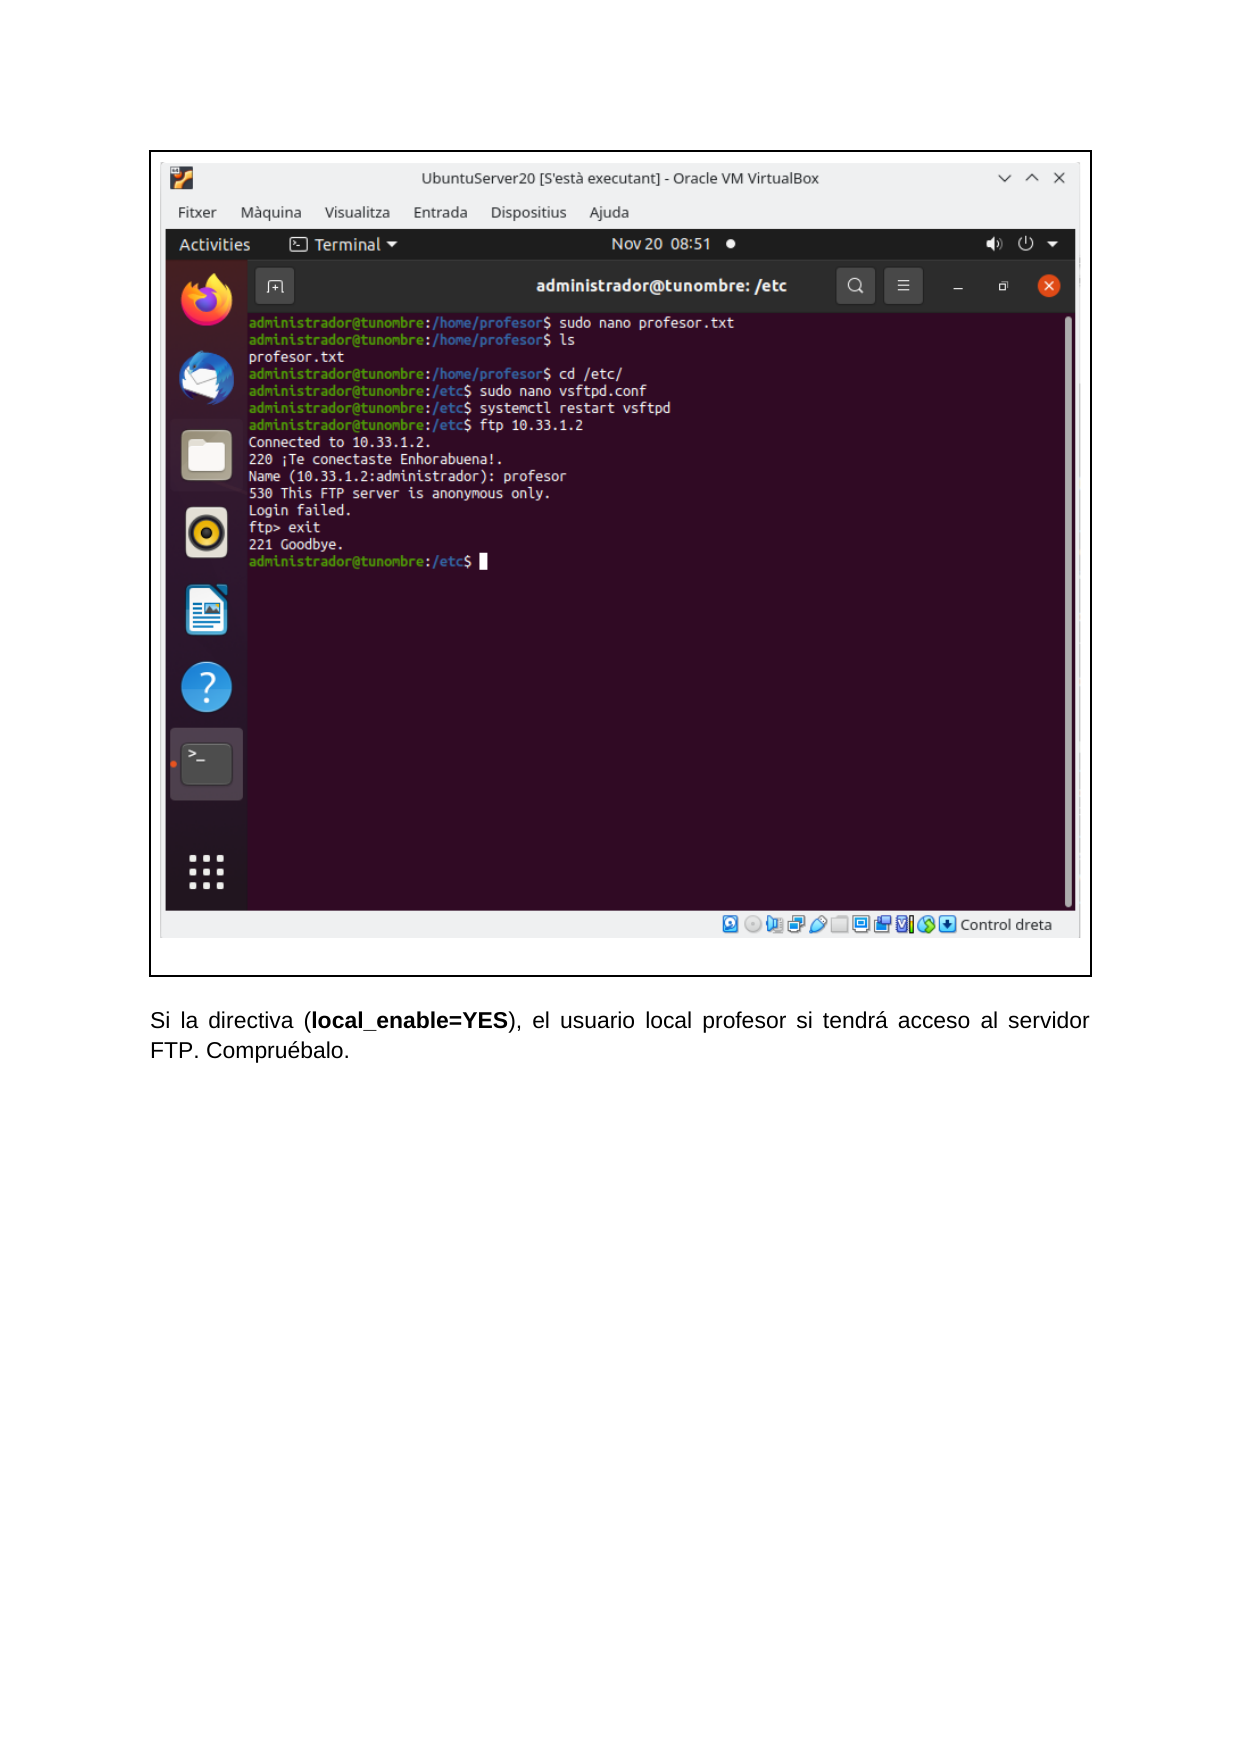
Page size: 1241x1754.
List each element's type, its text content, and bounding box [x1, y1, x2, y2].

picture [160, 162, 1080, 938]
text Si la directiva (local_enable=YES), el usuario local profesor si tendrá acceso al servidor FTP. Compruébalo. [150, 1007, 1090, 1063]
table_header [151, 152, 1090, 975]
